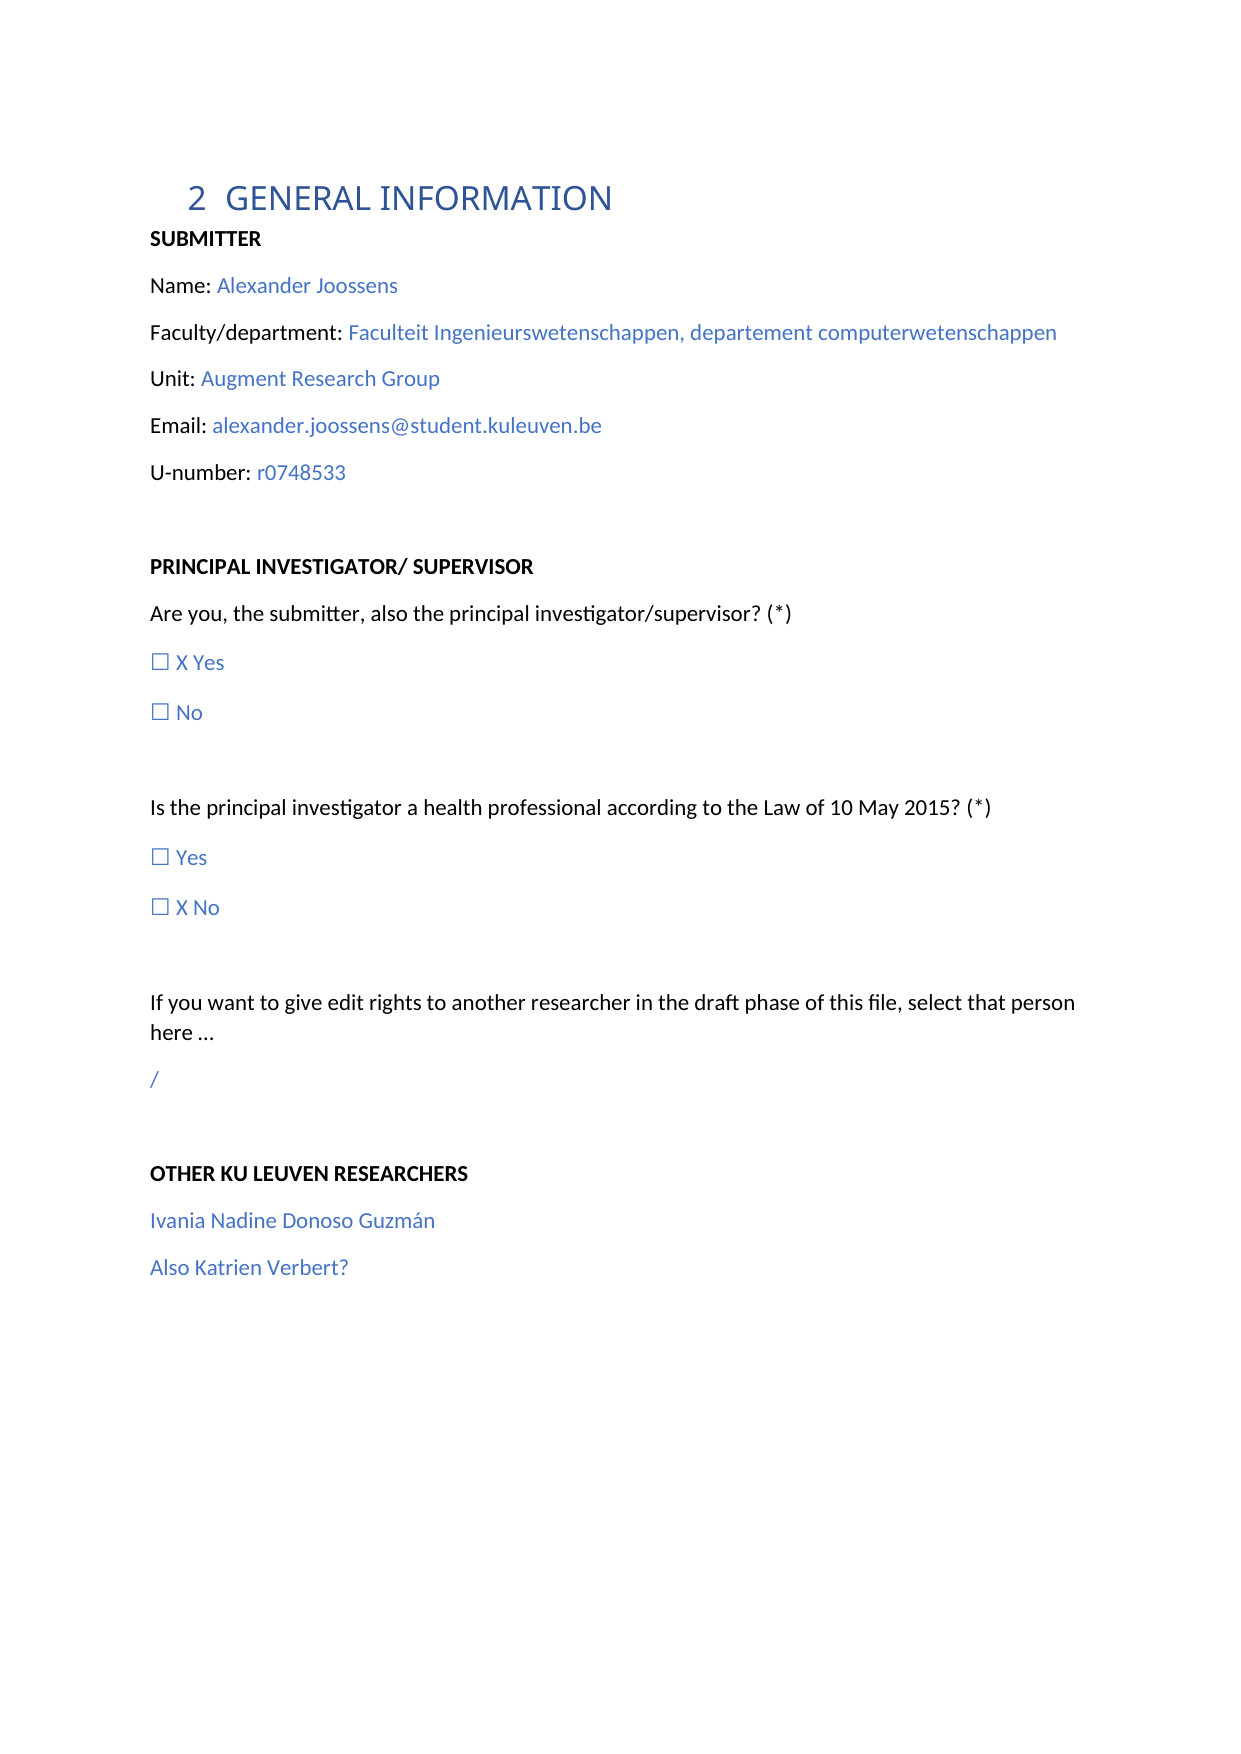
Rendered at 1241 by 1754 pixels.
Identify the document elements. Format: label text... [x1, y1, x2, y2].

text Also Katrien Verbert? [150, 1253, 1090, 1281]
text SUBMITTER [150, 224, 1090, 252]
text ☐ Yes [150, 840, 1090, 872]
text Ivania Nadine Donoso Guzmán [150, 1206, 1090, 1234]
text Faculty/department: Faculteit Ingenieurswetenschappen, departement computerwetenschappen [150, 318, 1090, 346]
text Are you, the submitter, also the principal investigator/supervisor? (*) [150, 599, 1090, 627]
text Email: alexander.joossens@student.kuleuven.be [150, 411, 1090, 439]
text PRINCIPAL INVESTIGATOR/ SUPERVISOR [150, 552, 1090, 580]
text Is the principal investigator a health professional according to the Law of 10 May 2015? (*) [150, 793, 1090, 822]
text U-number: r0748533 [150, 458, 1090, 486]
text OTHER KU LEUVEN RESEARCHERS [150, 1159, 1090, 1187]
text ☐ No [150, 696, 1090, 727]
text / [150, 1065, 1090, 1093]
text If you want to give edit rights to another researcher in the draft phase of this file, select that person here … [150, 988, 1090, 1046]
text Name: Alexander Joossens [150, 271, 1090, 299]
subtitle GENERAL INFORMATION [187, 175, 1090, 220]
text Unit: Augment Research Group [150, 364, 1090, 393]
text ☐ X Yes [150, 646, 1090, 677]
text ☐ X No [150, 891, 1090, 922]
